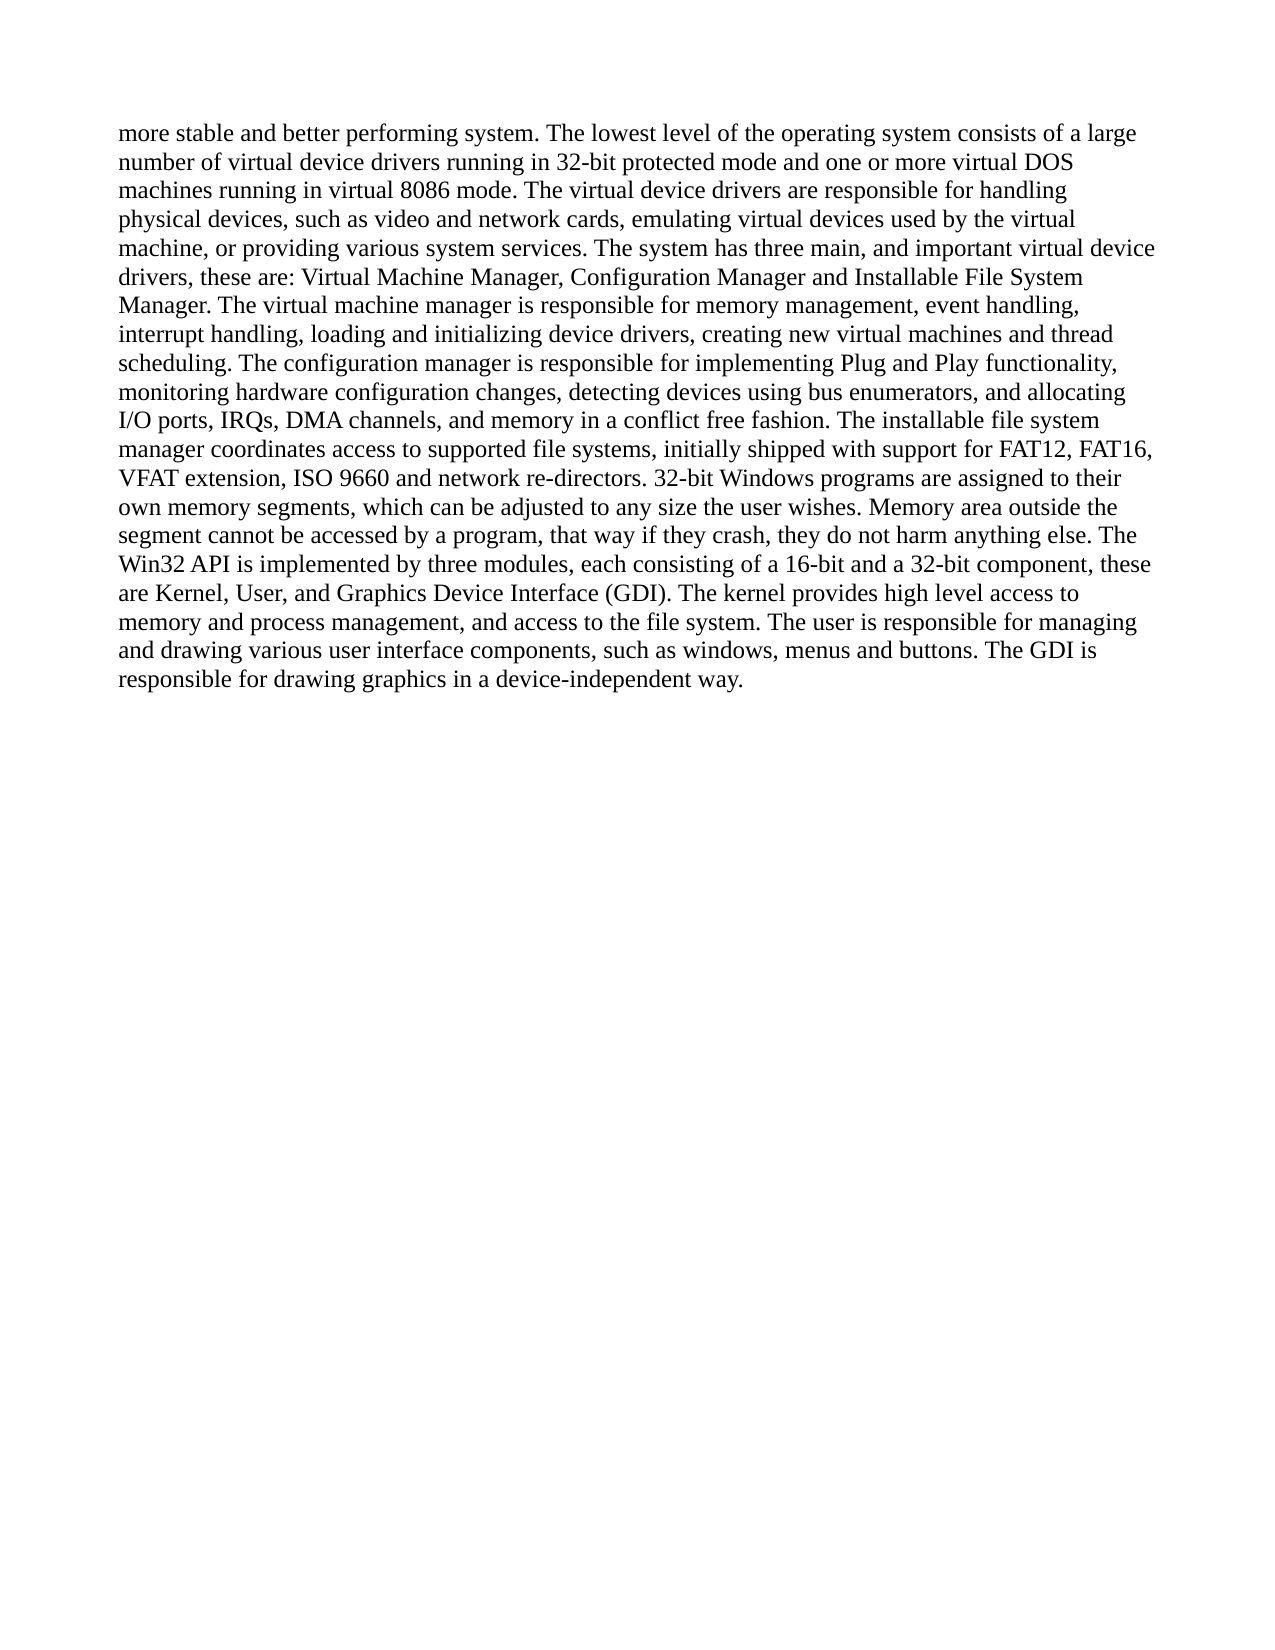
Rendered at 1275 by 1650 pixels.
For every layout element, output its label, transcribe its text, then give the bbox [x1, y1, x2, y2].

text more stable and better performing system. The lowest level of the operating system consists of a large number of virtual device drivers running in 32-bit protected mode and one or more virtual DOS machines running in virtual 8086 mode. The virtual device drivers are responsible for handling physical devices, such as video and network cards, emulating virtual devices used by the virtual machine, or providing various system services. The system has three main, and important virtual device drivers, these are: Virtual Machine Manager, Configuration Manager and Installable File System Manager. The virtual machine manager is responsible for memory management, event handling, interrupt handling, loading and initializing device drivers, creating new virtual machines and thread scheduling. The configuration manager is responsible for implementing Plug and Play functionality, monitoring hardware configuration changes, detecting devices using bus enumerators, and allocating I/O ports, IRQs, DMA channels, and memory in a conflict free fashion. The installable file system manager coordinates access to supported file systems, initially shipped with support for FAT12, FAT16, VFAT extension, ISO 9660 and network re-directors. 32-bit Windows programs are assigned to their own memory segments, which can be adjusted to any size the user wishes. Memory area outside the segment cannot be accessed by a program, that way if they crash, they do not harm anything else. The Win32 API is implemented by three modules, each consisting of a 16-bit and a 32-bit component, these are Kernel, User, and Graphics Device Interface (GDI). The kernel provides high level access to memory and process management, and access to the file system. The user is responsible for managing and drawing various user interface components, such as windows, menus and buttons. The GDI is responsible for drawing graphics in a device-independent way. [118, 118, 1157, 693]
